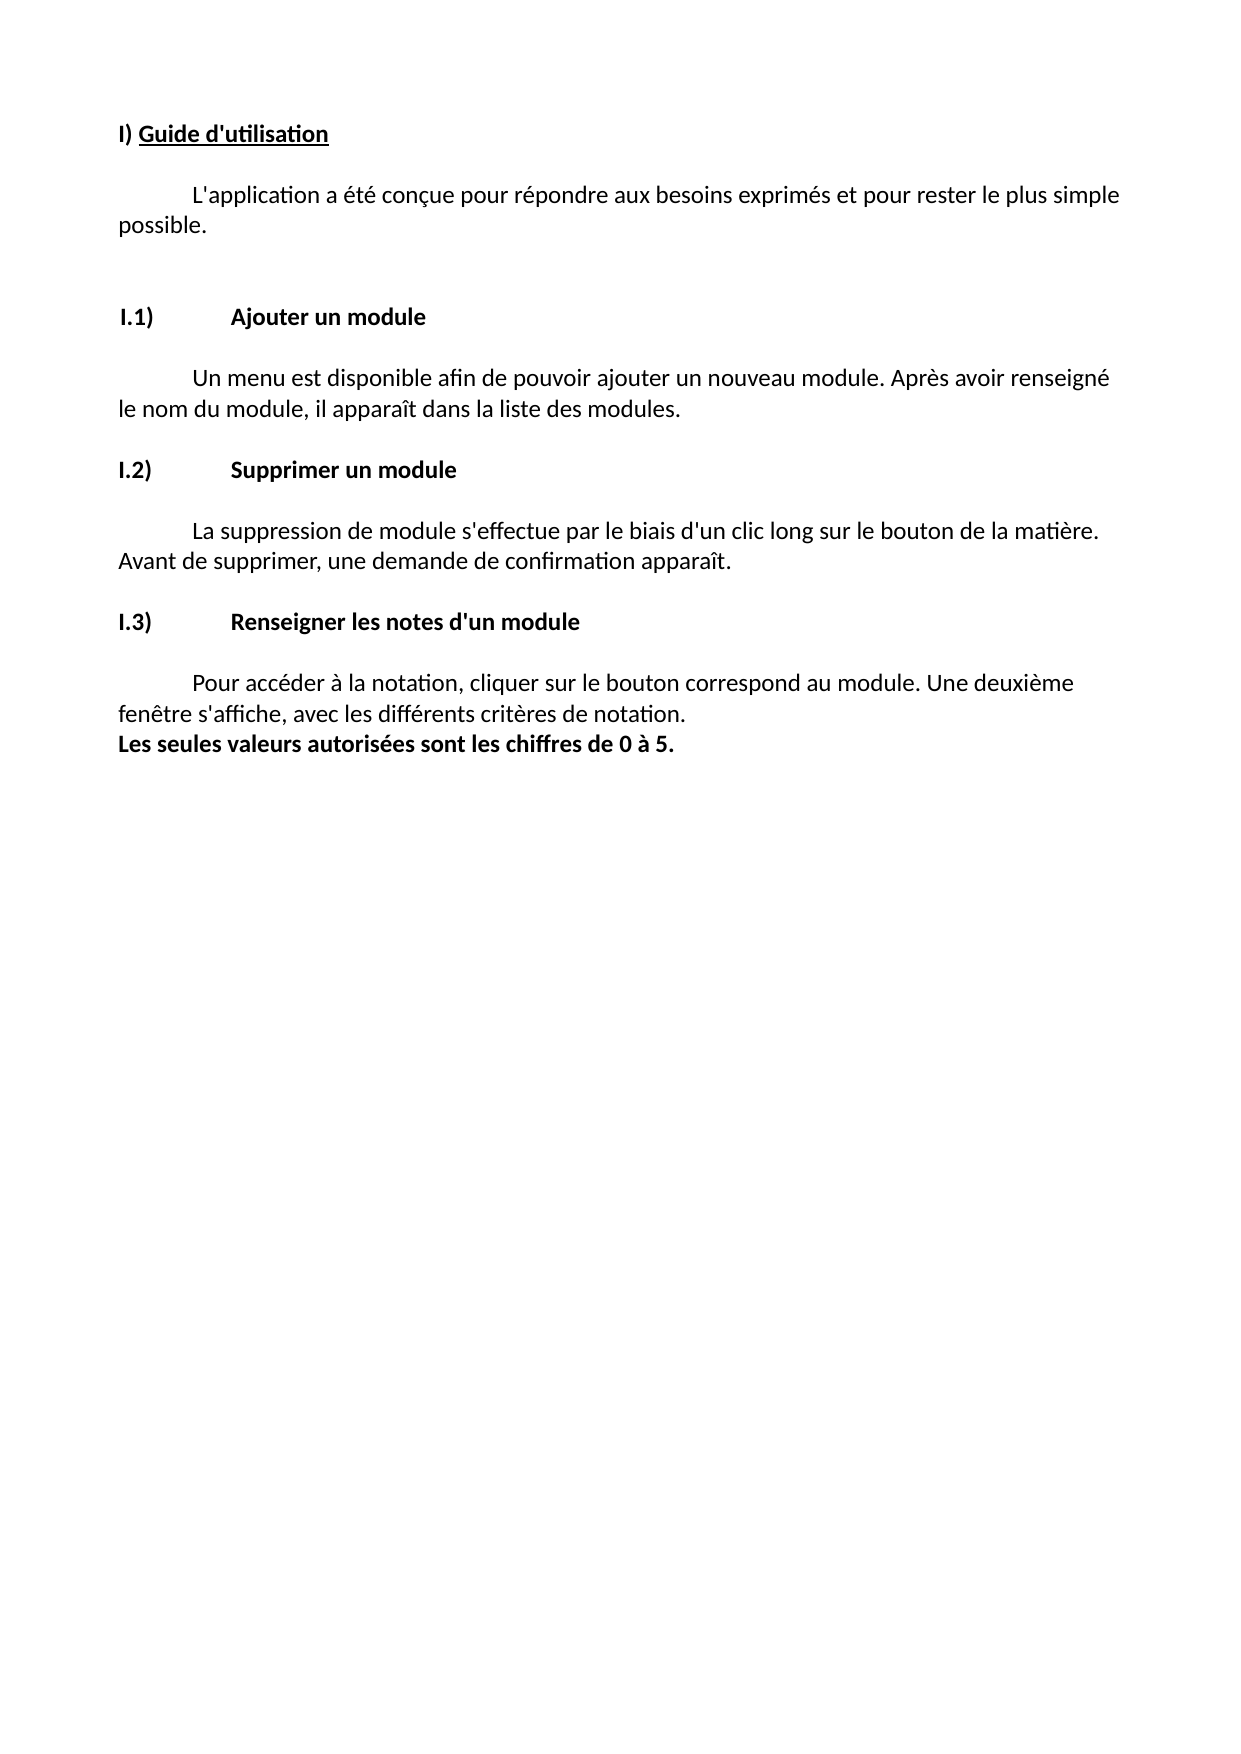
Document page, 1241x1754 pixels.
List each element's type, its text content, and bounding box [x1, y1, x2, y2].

text Pour accéder à la notation, cliquer sur le bouton correspond au module. Une deuxième fenêtre s'affiche, avec les différents critères de notation. [118, 667, 1122, 728]
text La suppression de module s'effectue par le biais d'un clic long sur le bouton de la matière. Avant de supprimer, une demande de confirmation apparaît. [118, 515, 1122, 576]
list Ajouter un module [120, 301, 1122, 362]
list Supprimer un module [118, 454, 1122, 484]
text I) Guide d'utilisation [118, 118, 1122, 149]
text L'application a été conçue pour répondre aux besoins exprimés et pour rester le plus simple possible. [118, 179, 1122, 240]
list Renseigner les notes d'un module [118, 606, 1122, 637]
text Un menu est disponible afin de pouvoir ajouter un nouveau module. Après avoir renseigné le nom du module, il apparaît dans la liste des modules. [118, 362, 1122, 423]
text Les seules valeurs autorisées sont les chiffres de 0 à 5. [118, 728, 1122, 759]
